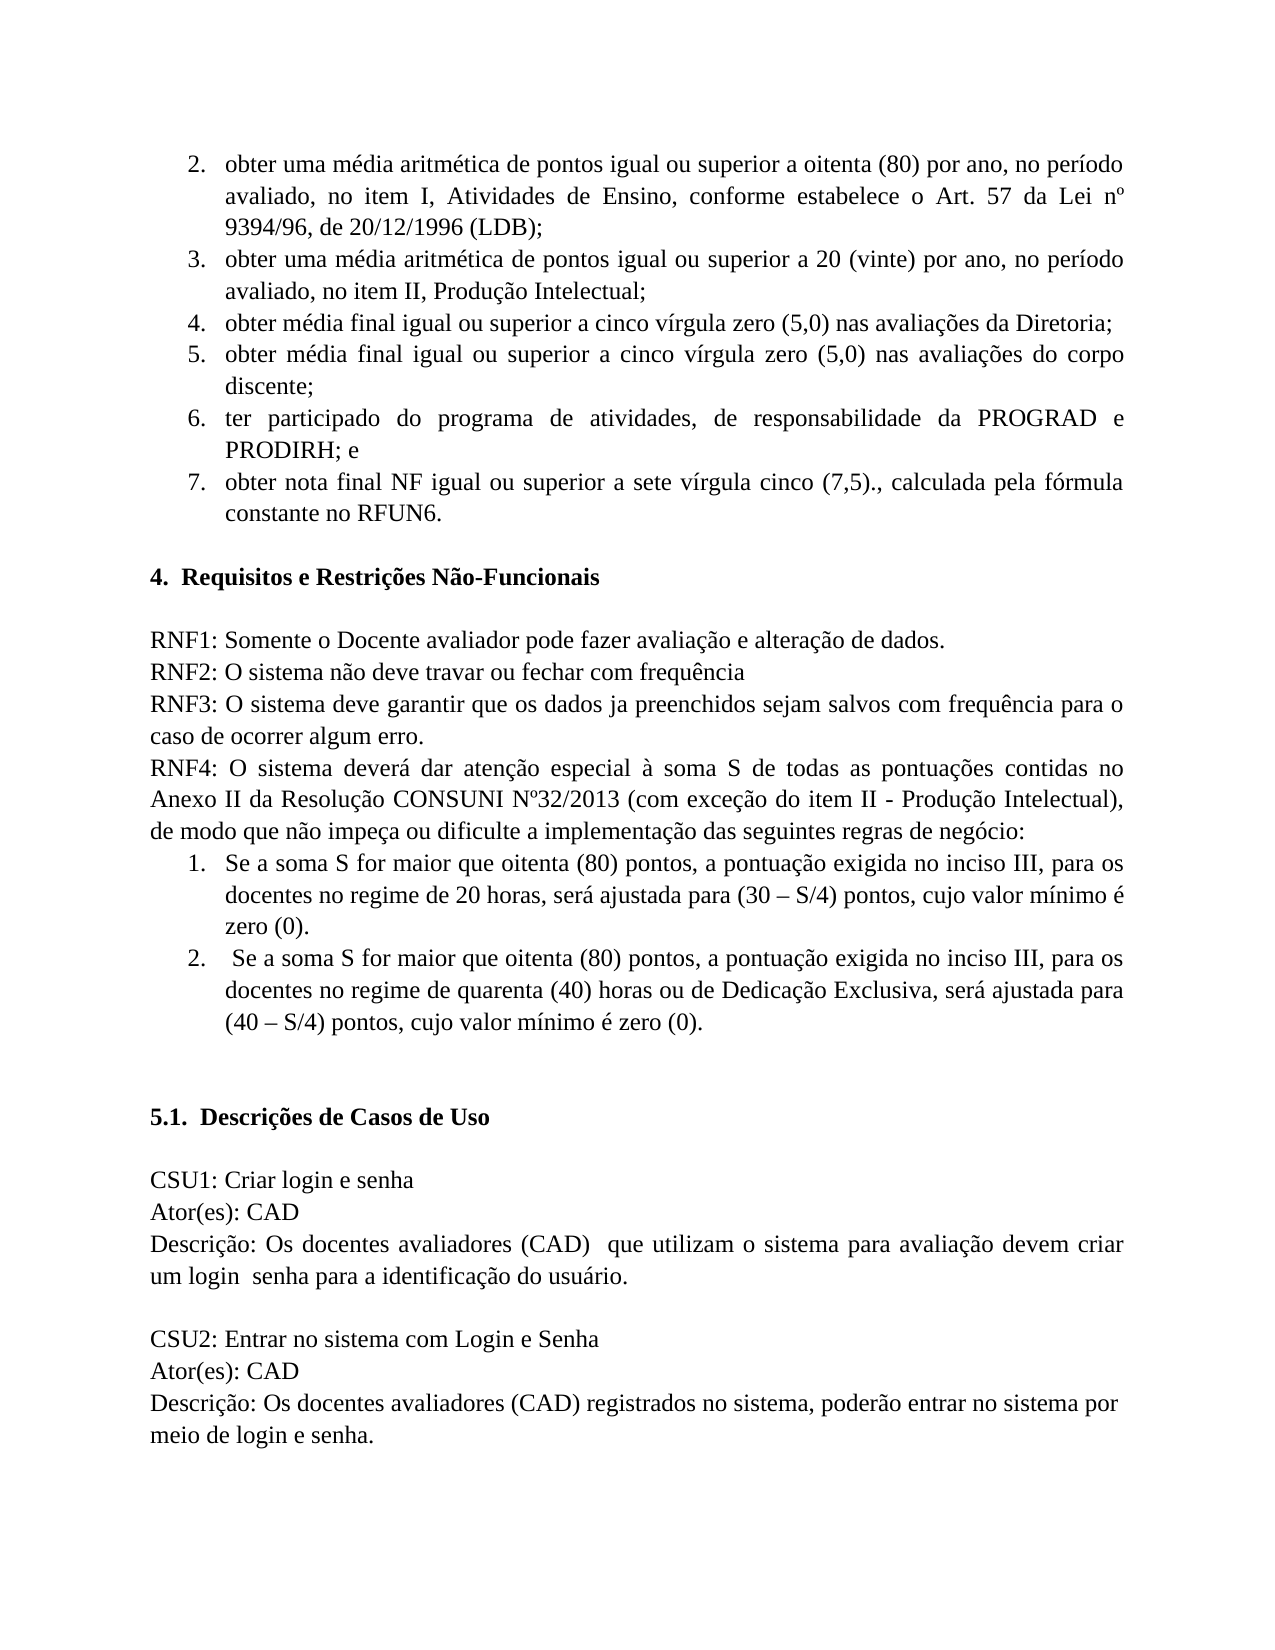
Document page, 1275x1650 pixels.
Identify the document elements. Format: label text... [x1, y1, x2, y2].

list Se a soma S for maior que oitenta (80) pontos, a pontuação exigida no inciso III, para os docentes no regime de quarenta (40) horas ou de Dedicação Exclusiva, será ajustada para (40 – S/4) pontos, cujo valor mínimo é zero (0). [187, 944, 1125, 1036]
list obter uma média aritmética de pontos igual ou superior a oitenta (80) por ano, no período avaliado, no item I, Atividades de Ensino, conforme estabelece o Art. 57 da Lei nº 9394/96, de 20/12/1996 (LDB); [187, 150, 1125, 241]
text RNF4: O sistema deverá dar atenção especial à soma S de todas as pontuações contidas no Anexo II da Resolução CONSUNI Nº32/2013 (com exceção do item II - Produção Intelectual), de modo que não impeça ou dificulte a implementação das seguintes regras de negócio: [150, 754, 1125, 845]
text Ator(es): CAD [150, 1357, 1125, 1385]
text 5.1. Descrições de Casos de Uso [150, 1103, 1125, 1131]
list obter nota final NF igual ou superior a sete vírgula cinco (7,5)., calculada pela fórmula constante no RFUN6. [187, 468, 1125, 527]
text RNF2: O sistema não deve travar ou fechar com frequência [150, 658, 1125, 686]
list obter média final igual ou superior a cinco vírgula zero (5,0) nas avaliações da Diretoria; [187, 309, 1125, 337]
list Se a soma S for maior que oitenta (80) pontos, a pontuação exigida no inciso III, para os docentes no regime de 20 horas, será ajustada para (30 – S/4) pontos, cujo valor mínimo é zero (0). [187, 849, 1125, 940]
text RNF1: Somente o Docente avaliador pode fazer avaliação e alteração de dados. [150, 627, 1125, 654]
text 4. Requisitos e Restrições Não-Funcionais [150, 563, 1125, 591]
text RNF3: O sistema deve garantir que os dados ja preenchidos sejam salvos com frequência para o caso de ocorrer algum erro. [150, 690, 1125, 749]
text CSU1: Criar login e senha [150, 1167, 1125, 1194]
text meio de login e senha. [150, 1421, 1125, 1448]
list ter participado do programa de atividades, de responsabilidade da PROGRAD e PRODIRH; e [187, 404, 1125, 464]
text Ator(es): CAD [150, 1198, 1125, 1226]
list obter uma média aritmética de pontos igual ou superior a 20 (vinte) por ano, no período avaliado, no item II, Produção Intelectual; [187, 245, 1125, 305]
text Descrição: Os docentes avaliadores (CAD) registrados no sistema, poderão entrar no sistema por [150, 1389, 1125, 1417]
list obter média final igual ou superior a cinco vírgula zero (5,0) nas avaliações do corpo discente; [187, 341, 1125, 400]
text Descrição: Os docentes avaliadores (CAD) que utilizam o sistema para avaliação devem criar um login senha para a identificação do usuário. [150, 1230, 1125, 1290]
text CSU2: Entrar no sistema com Login e Senha [150, 1326, 1125, 1353]
